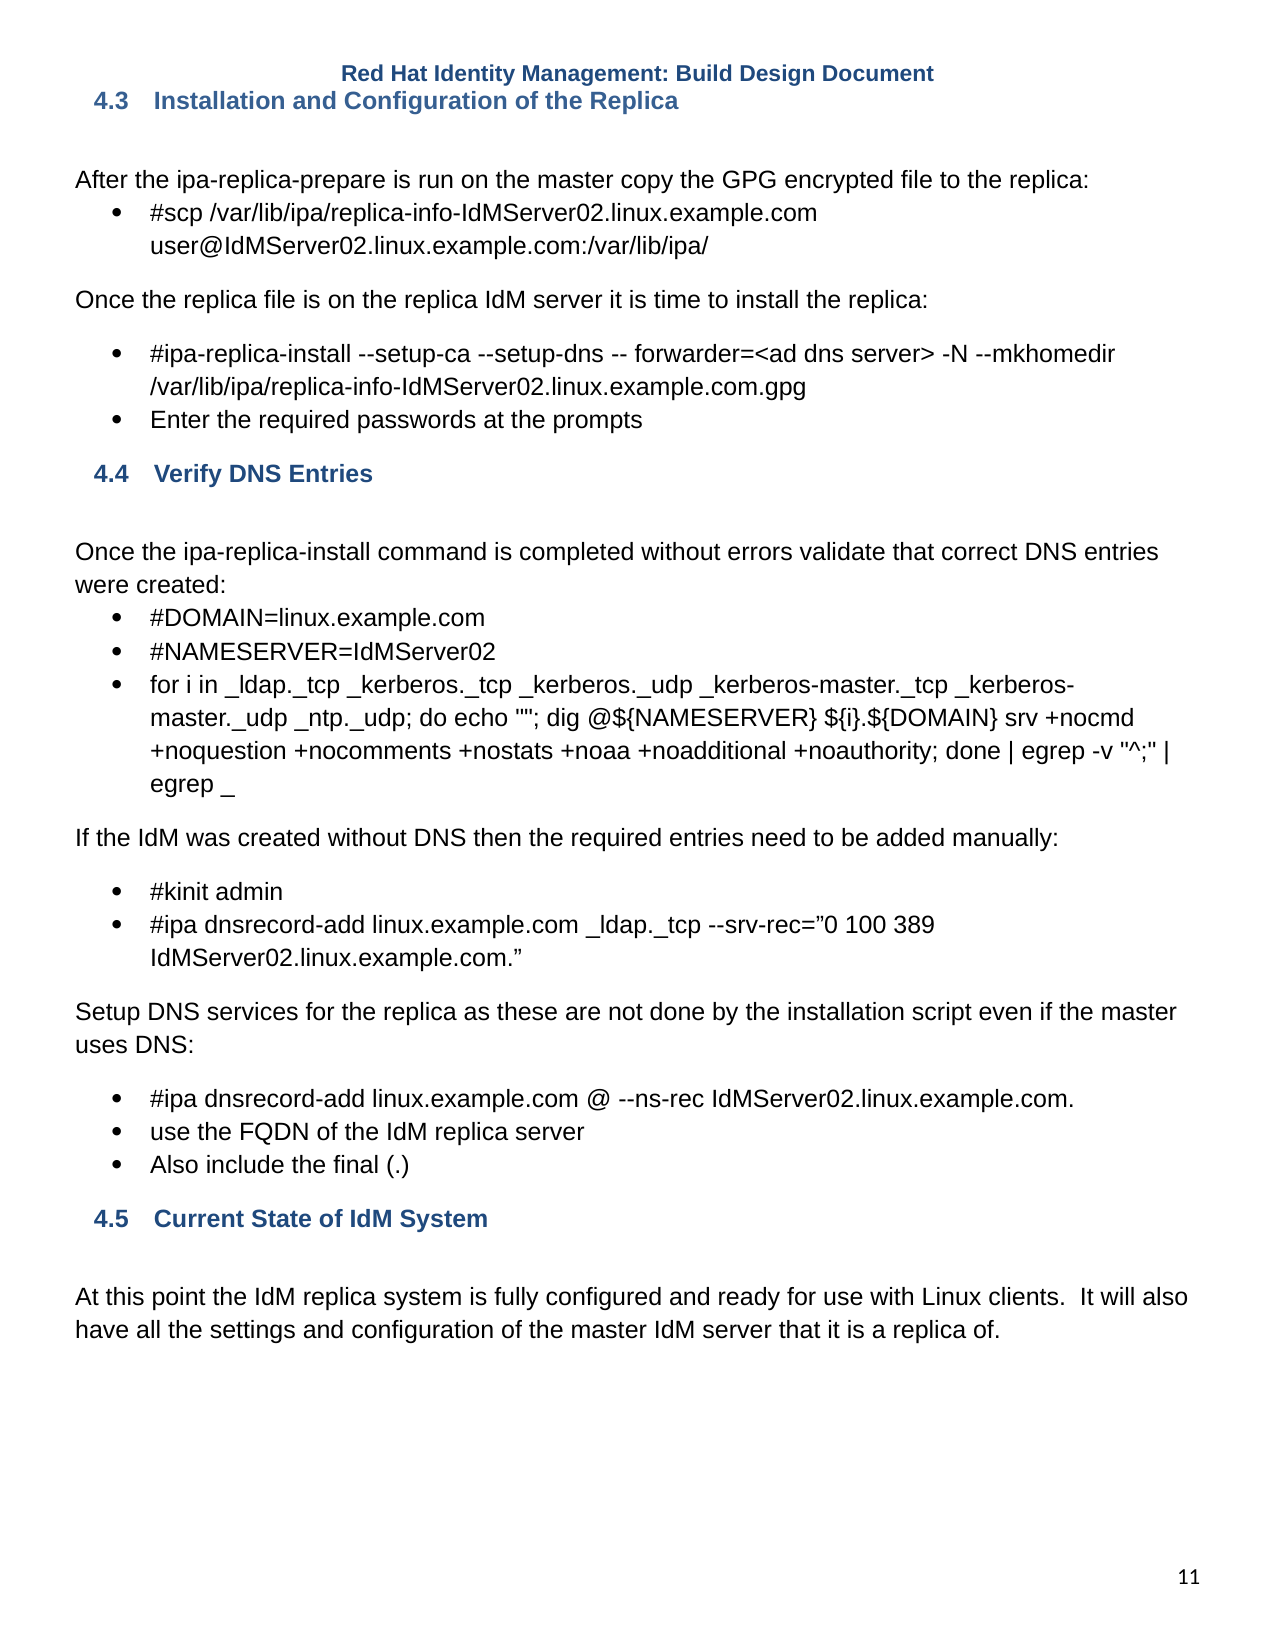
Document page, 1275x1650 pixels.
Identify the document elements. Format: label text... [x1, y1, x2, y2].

list #ipa-replica-install --setup-ca --setup-dns -- forwarder=<ad dns server> -N --mkhomedir /var/lib/ipa/replica-info-IdMServer02.linux.example.com.gpg [112, 339, 1200, 401]
text Once the replica file is on the replica IdM server it is time to install the replica: [75, 285, 1200, 314]
subtitle Installation and Configuration of the Replica [94, 86, 1200, 115]
list Also include the final (.) [112, 1150, 1200, 1179]
list #scp /var/lib/ipa/replica-info-IdMServer02.linux.example.com user@IdMServer02.linux.example.com:/var/lib/ipa/ [112, 198, 1200, 260]
subtitle Verify DNS Entries [94, 459, 1200, 488]
list for i in _ldap._tcp _kerberos._tcp _kerberos._udp _kerberos-master._tcp _kerberos-master._udp _ntp._udp; do echo ""; dig @${NAMESERVER} ${i}.${DOMAIN} srv +nocmd +noquestion +nocomments +nostats +noaa +noadditional +noauthority; done | egrep -v "^;" | egrep _ [112, 670, 1200, 798]
list After the ipa-replica-prepare is run on the master copy the GPG encrypted file to the replica: [75, 165, 1200, 194]
list #ipa dnsrecord-add linux.example.com _ldap._tcp --srv-rec=”0 100 389 IdMServer02.linux.example.com.” [112, 910, 1200, 972]
list Once the ipa-replica-install command is completed without errors validate that correct DNS entries were created: [75, 537, 1200, 599]
text Setup DNS services for the replica as these are not done by the installation script even if the master uses DNS: [75, 997, 1200, 1058]
list Enter the required passwords at the prompts [112, 405, 1200, 434]
subtitle Current State of IdM System [94, 1204, 1200, 1232]
list #kinit admin [112, 877, 1200, 905]
list At this point the IdM replica system is fully configured and ready for use with Linux clients. It will also have all the settings and configuration of the master IdM server that it is a replica of. [75, 1282, 1200, 1344]
list #ipa dnsrecord-add linux.example.com @ --ns-rec IdMServer02.linux.example.com. [112, 1083, 1200, 1112]
list #NAMESERVER=IdMServer02 [112, 637, 1200, 665]
list #DOMAIN=linux.example.com [112, 603, 1200, 632]
list use the FQDN of the IdM replica server [112, 1117, 1200, 1146]
text If the IdM was created without DNS then the required entries need to be added manually: [75, 823, 1200, 851]
